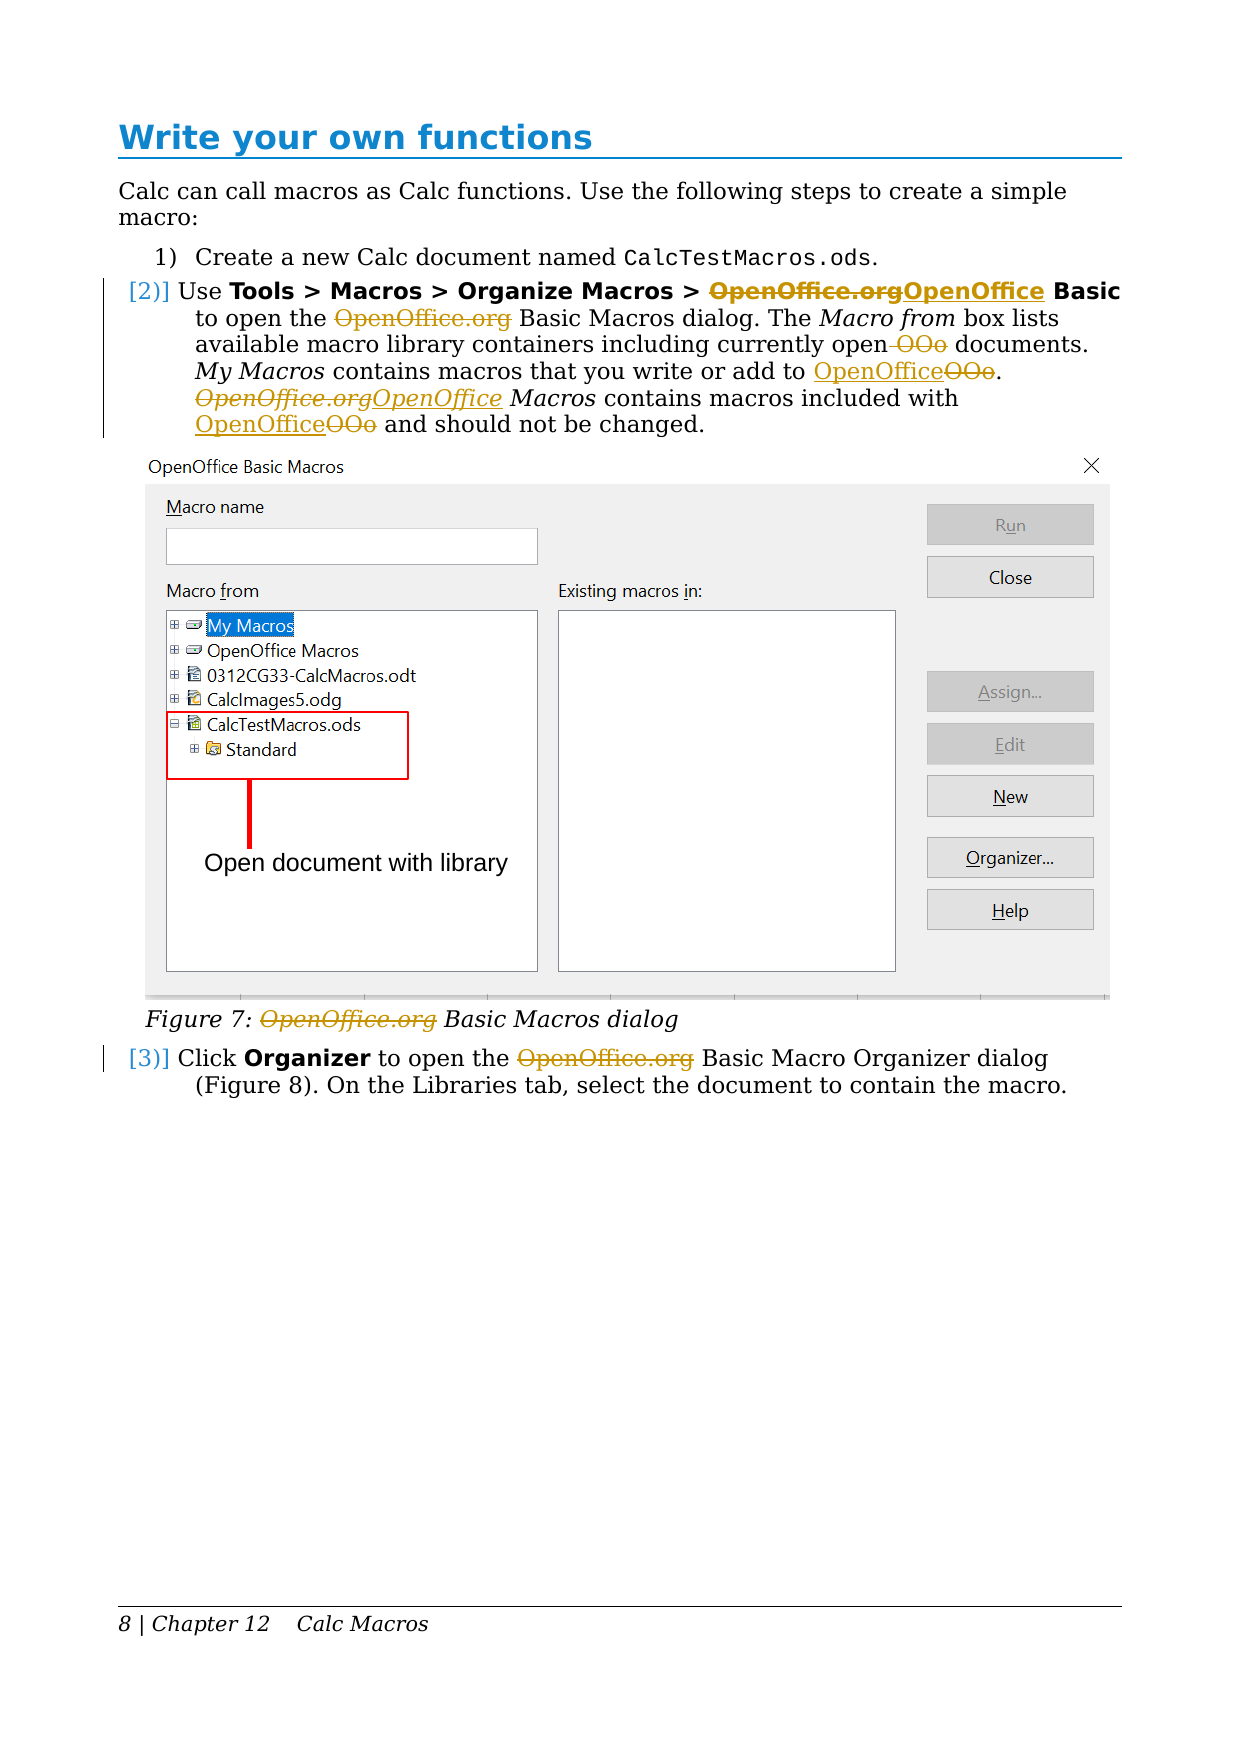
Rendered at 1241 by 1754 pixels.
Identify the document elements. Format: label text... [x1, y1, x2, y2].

picture [145, 450, 1110, 1000]
subtitle Write your own functions [118, 118, 1122, 157]
list Create a new Calc document named CalcTestMacros.ods. [177, 244, 1122, 272]
list Click Organizer to open the Basic Macro Organizer dialog (Figure 8). On the Libraries tab, select the document to contain the macro. [177, 1045, 1122, 1099]
text Figure 7: Basic Macros dialog [145, 1006, 1095, 1033]
text Calc can call macros as Calc functions. Use the following steps to create a simple macro: [118, 178, 1122, 231]
list Use Tools > Macros > Organize Macros > OpenOffice Basic to open the Basic Macros dialog. The Macro from box lists available macro library containers including currently open documents. My Macros contains macros that you write or add to OpenOffice. OpenOffice Macros contains macros included with OpenOffice and should not be changed. [177, 278, 1122, 438]
